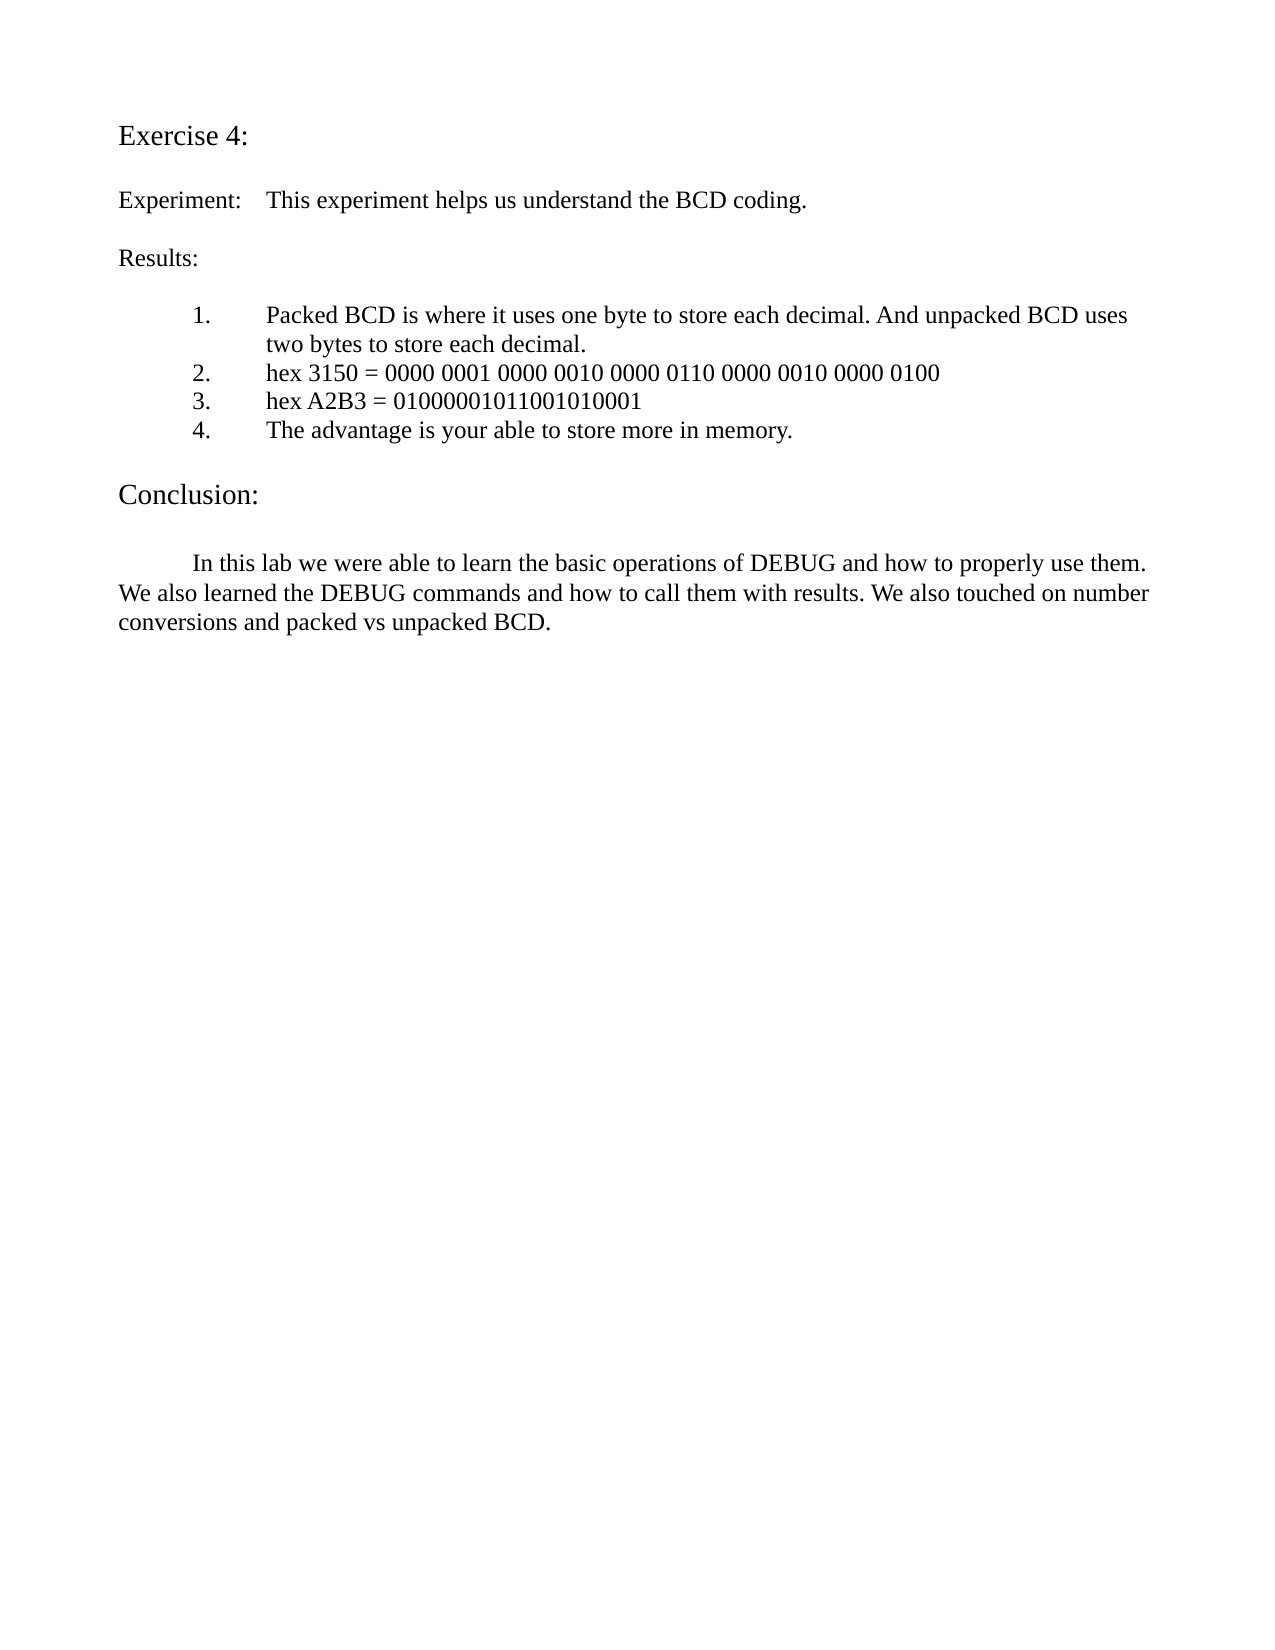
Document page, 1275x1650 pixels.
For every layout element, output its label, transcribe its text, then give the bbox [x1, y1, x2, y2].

text Exercise 4: [118, 118, 1157, 152]
text 2. hex 3150 = 0000 0001 0000 0010 0000 0110 0000 0010 0000 0100 [118, 358, 1157, 386]
text Experiment: This experiment helps us understand the BCD coding. [118, 185, 1157, 214]
text 1. Packed BCD is where it uses one byte to store each decimal. And unpacked BCD uses two bytes to store each decimal. [118, 300, 1157, 358]
text Conclusion: [118, 477, 1157, 511]
text In this lab we were able to learn the basic operations of DEBUG and how to properly use them. We also learned the DEBUG commands and how to call them with results. We also touched on number conversions and packed vs unpacked BCD. [118, 544, 1157, 636]
text 4. The advantage is your able to store more in memory. [118, 415, 1157, 444]
text 3. hex A2B3 = 01000001011001010001 [118, 386, 1157, 415]
text Results: [118, 243, 1157, 271]
